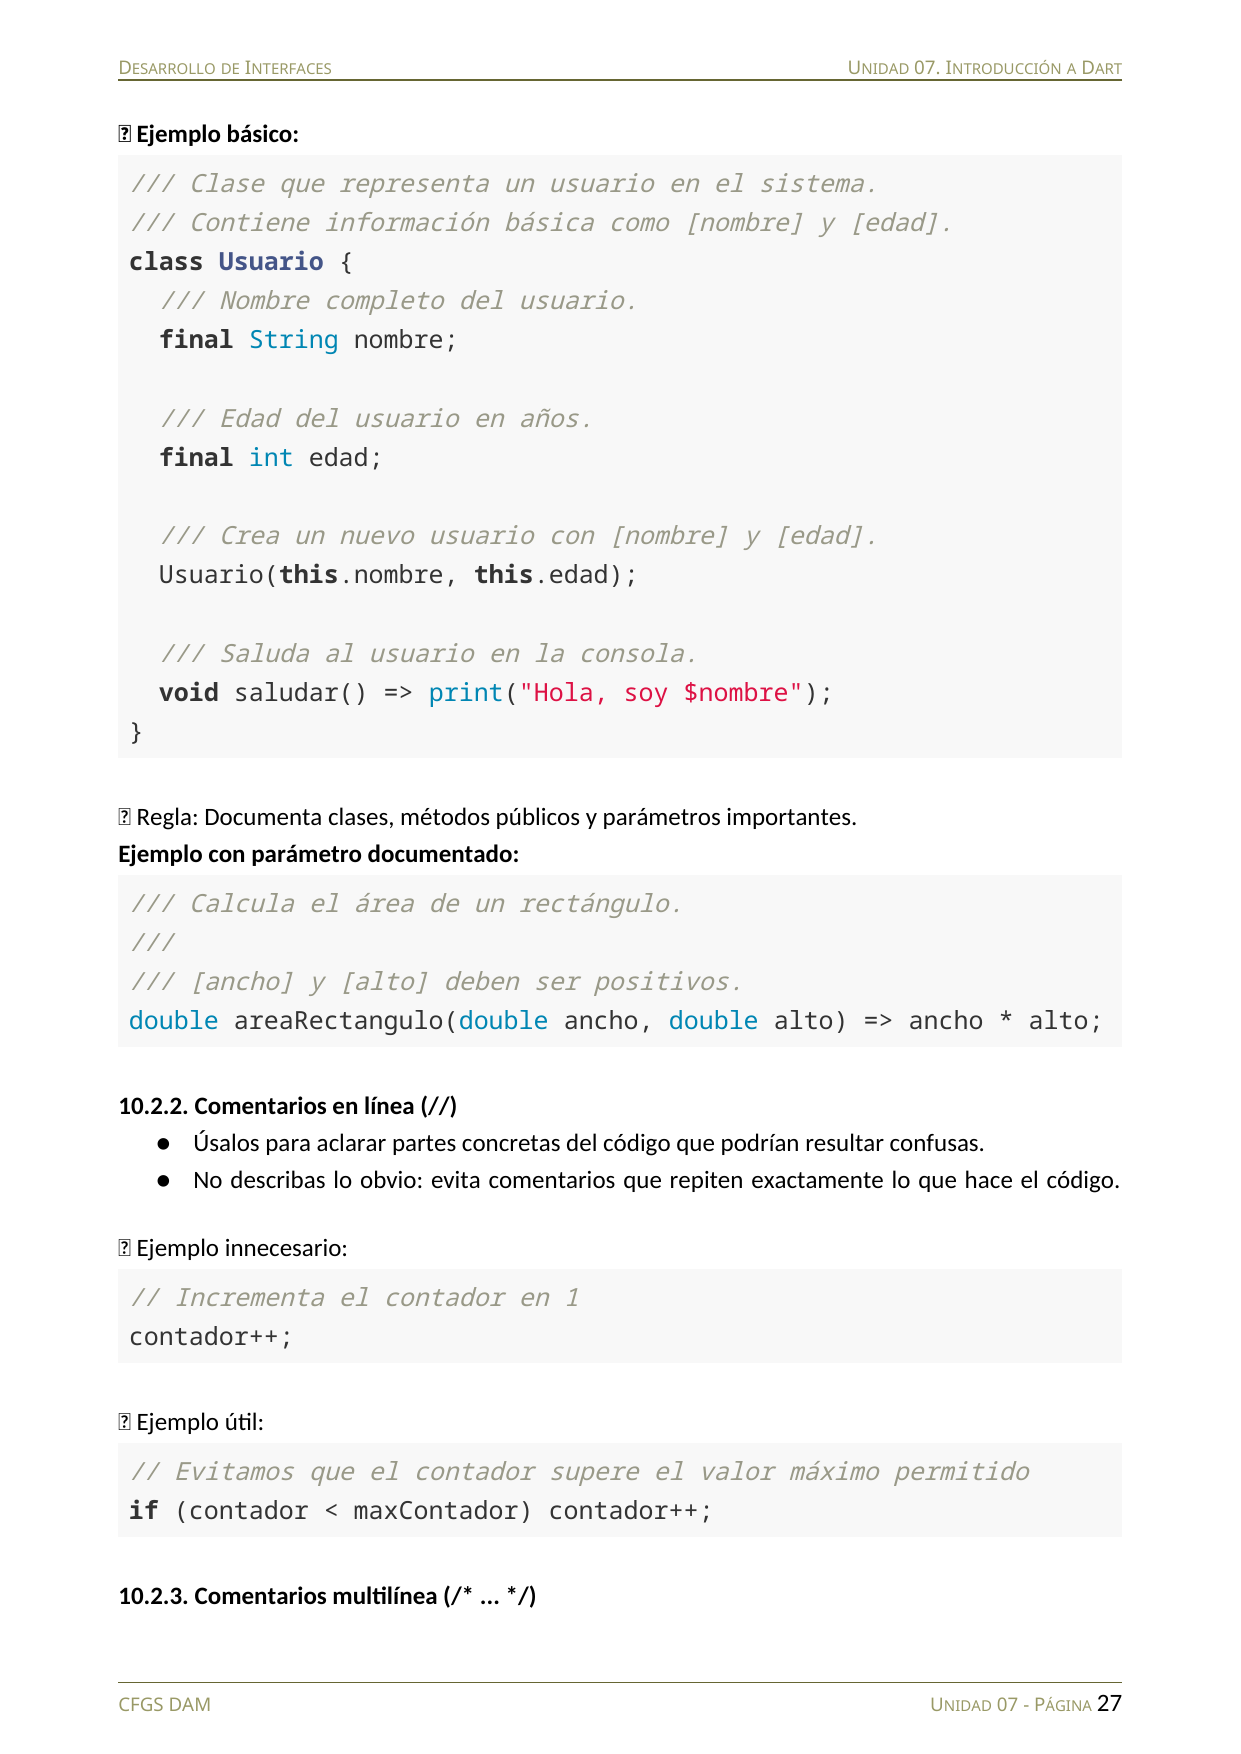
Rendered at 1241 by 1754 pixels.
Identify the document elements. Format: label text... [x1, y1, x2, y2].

text ✅ Ejemplo útil: [118, 1406, 1122, 1436]
table_header // Incrementa el contador en 1 contador++; [118, 1269, 1122, 1363]
text 10.2.3. Comentarios multilínea (/* ... */) [118, 1580, 1122, 1610]
table_header // Evitamos que el contador supere el valor máximo permitido if (contador < maxContador) contador++; [118, 1443, 1122, 1537]
table_header /// Calcula el área de un rectángulo. /// /// [ancho] y [alto] deben ser positivos. double areaRectangulo(double ancho, double alto) => ancho * alto; [118, 875, 1122, 1047]
text Ejemplo con parámetro documentado: [118, 838, 1122, 869]
list No describas lo obvio: evita comentarios que repiten exactamente lo que hace el código. [156, 1164, 1122, 1225]
text 💡 Regla: Documenta clases, métodos públicos y parámetros importantes. [118, 801, 1122, 832]
list Úsalos para aclarar partes concretas del código que podrían resultar confusas. [156, 1127, 1122, 1158]
text 📌 Ejemplo básico: [118, 118, 1122, 148]
table_header /// Clase que representa un usuario en el sistema. /// Contiene información básica como [nombre] y [edad]. class Usuario { /// Nombre completo del usuario. final String nombre; /// Edad del usuario en años. final int edad; /// Crea un nuevo usuario con [nombre] y [edad]. Usuario(this.nombre, this.edad); /// Saluda al usuario en la consola. void saludar() => print("Hola, soy $nombre"); } [118, 155, 1122, 758]
text ❌ Ejemplo innecesario: [118, 1232, 1122, 1262]
text 10.2.2. Comentarios en línea (//) [118, 1090, 1122, 1121]
